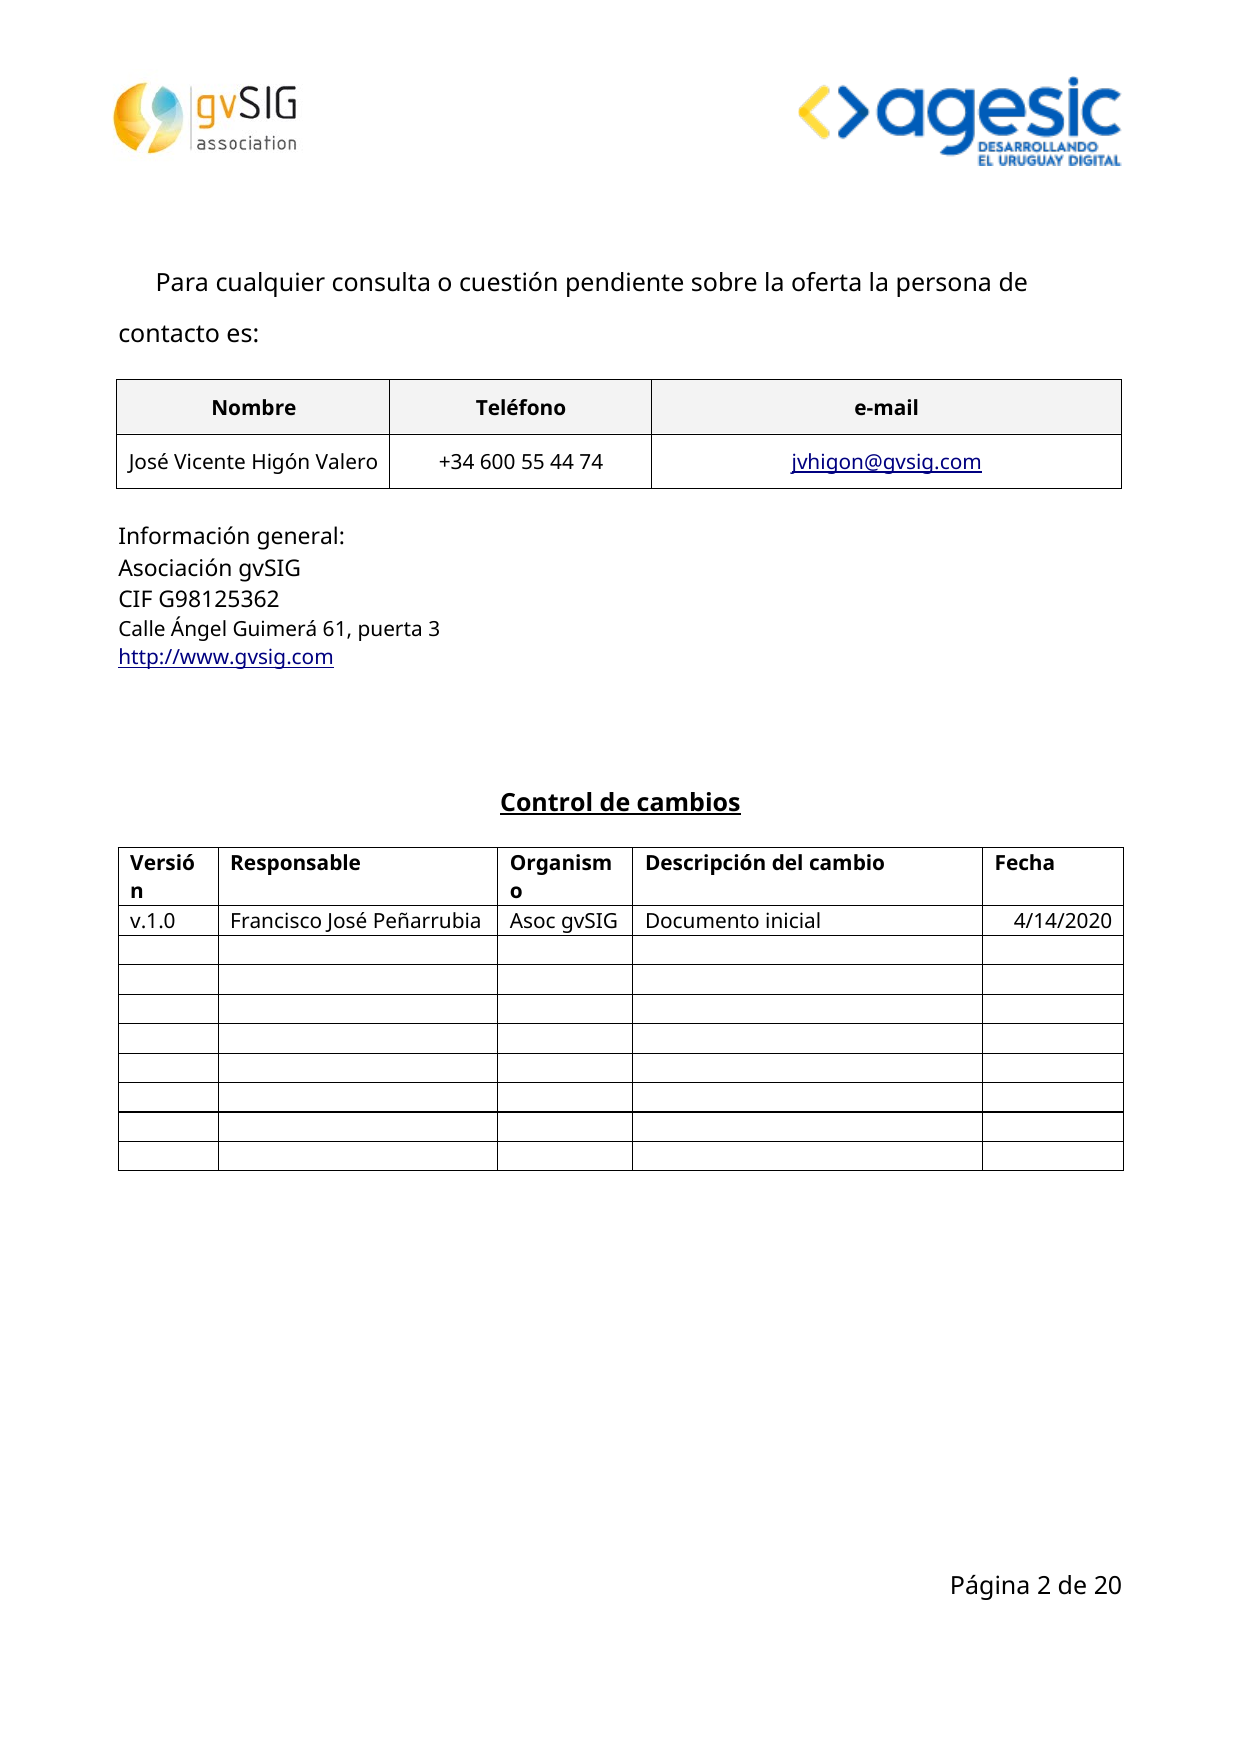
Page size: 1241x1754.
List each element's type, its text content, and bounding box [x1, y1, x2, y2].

table_cell [498, 995, 632, 1023]
table_cell [498, 1142, 632, 1170]
table_header Responsable [219, 848, 497, 905]
table_cell [498, 965, 632, 993]
table_cell Asoc gvSIG [498, 906, 632, 934]
table_header Organismo [498, 848, 632, 905]
table_cell [983, 1142, 1123, 1170]
table_cell [219, 1054, 497, 1082]
text http://www.gvsig.com [118, 642, 1122, 671]
picture [798, 76, 1122, 166]
table_cell Documento inicial [633, 906, 982, 934]
table_cell [219, 1113, 497, 1141]
table_cell [219, 936, 497, 964]
table_cell [983, 1083, 1123, 1111]
table_cell [219, 1024, 497, 1052]
table_cell [498, 1113, 632, 1141]
table_header Nombre [117, 380, 389, 433]
table_cell [219, 1142, 497, 1170]
table_cell [219, 965, 497, 993]
table_cell [498, 936, 632, 964]
table_cell [219, 1083, 497, 1111]
table_cell [983, 1024, 1123, 1052]
table_cell [498, 1054, 632, 1082]
text Información general: [118, 520, 1122, 552]
table_cell [119, 1142, 218, 1170]
table_cell [119, 1024, 218, 1052]
table_cell [498, 1024, 632, 1052]
text Para cualquier consulta o cuestión pendiente sobre la oferta la persona de contacto es: [118, 264, 1122, 349]
text CIF G98125362 [118, 583, 1122, 614]
table_cell [219, 995, 497, 1023]
table_cell [633, 1054, 982, 1082]
table_cell [119, 1113, 218, 1141]
table_cell [983, 995, 1123, 1023]
table_cell [983, 1113, 1123, 1141]
table_cell [119, 995, 218, 1023]
table_header Teléfono [390, 380, 651, 433]
table_cell [119, 936, 218, 964]
table_cell [119, 1083, 218, 1111]
text Calle Ángel Guimerá 61, puerta 3 [118, 614, 1122, 642]
table_header Descripción del cambio [633, 848, 982, 905]
table_cell [633, 965, 982, 993]
table_cell [633, 1142, 982, 1170]
table_header e-mail [652, 380, 1121, 433]
table_cell +34 600 55 44 74 [390, 435, 651, 488]
table_cell [633, 995, 982, 1023]
table_cell [983, 936, 1123, 964]
table_cell [119, 1054, 218, 1082]
table_cell Francisco José Peñarrubia [219, 906, 497, 934]
table_header Versión [119, 848, 218, 905]
table_cell jvhigon@gvsig.com [652, 435, 1121, 488]
table_cell [983, 1054, 1123, 1082]
text Asociación gvSIG [118, 552, 1122, 583]
table_cell [633, 1024, 982, 1052]
text Control de cambios [118, 785, 1122, 819]
table_cell [633, 936, 982, 964]
table_cell [983, 965, 1123, 993]
table_cell [633, 1113, 982, 1141]
table_cell [633, 1083, 982, 1111]
picture [97, 69, 312, 167]
table_cell [498, 1083, 632, 1111]
table_cell 4/14/2020 [983, 906, 1123, 934]
table_cell [119, 965, 218, 993]
table_header Fecha [983, 848, 1123, 905]
table_cell José Vicente Higón Valero [117, 435, 389, 488]
table_cell v.1.0 [119, 906, 218, 934]
